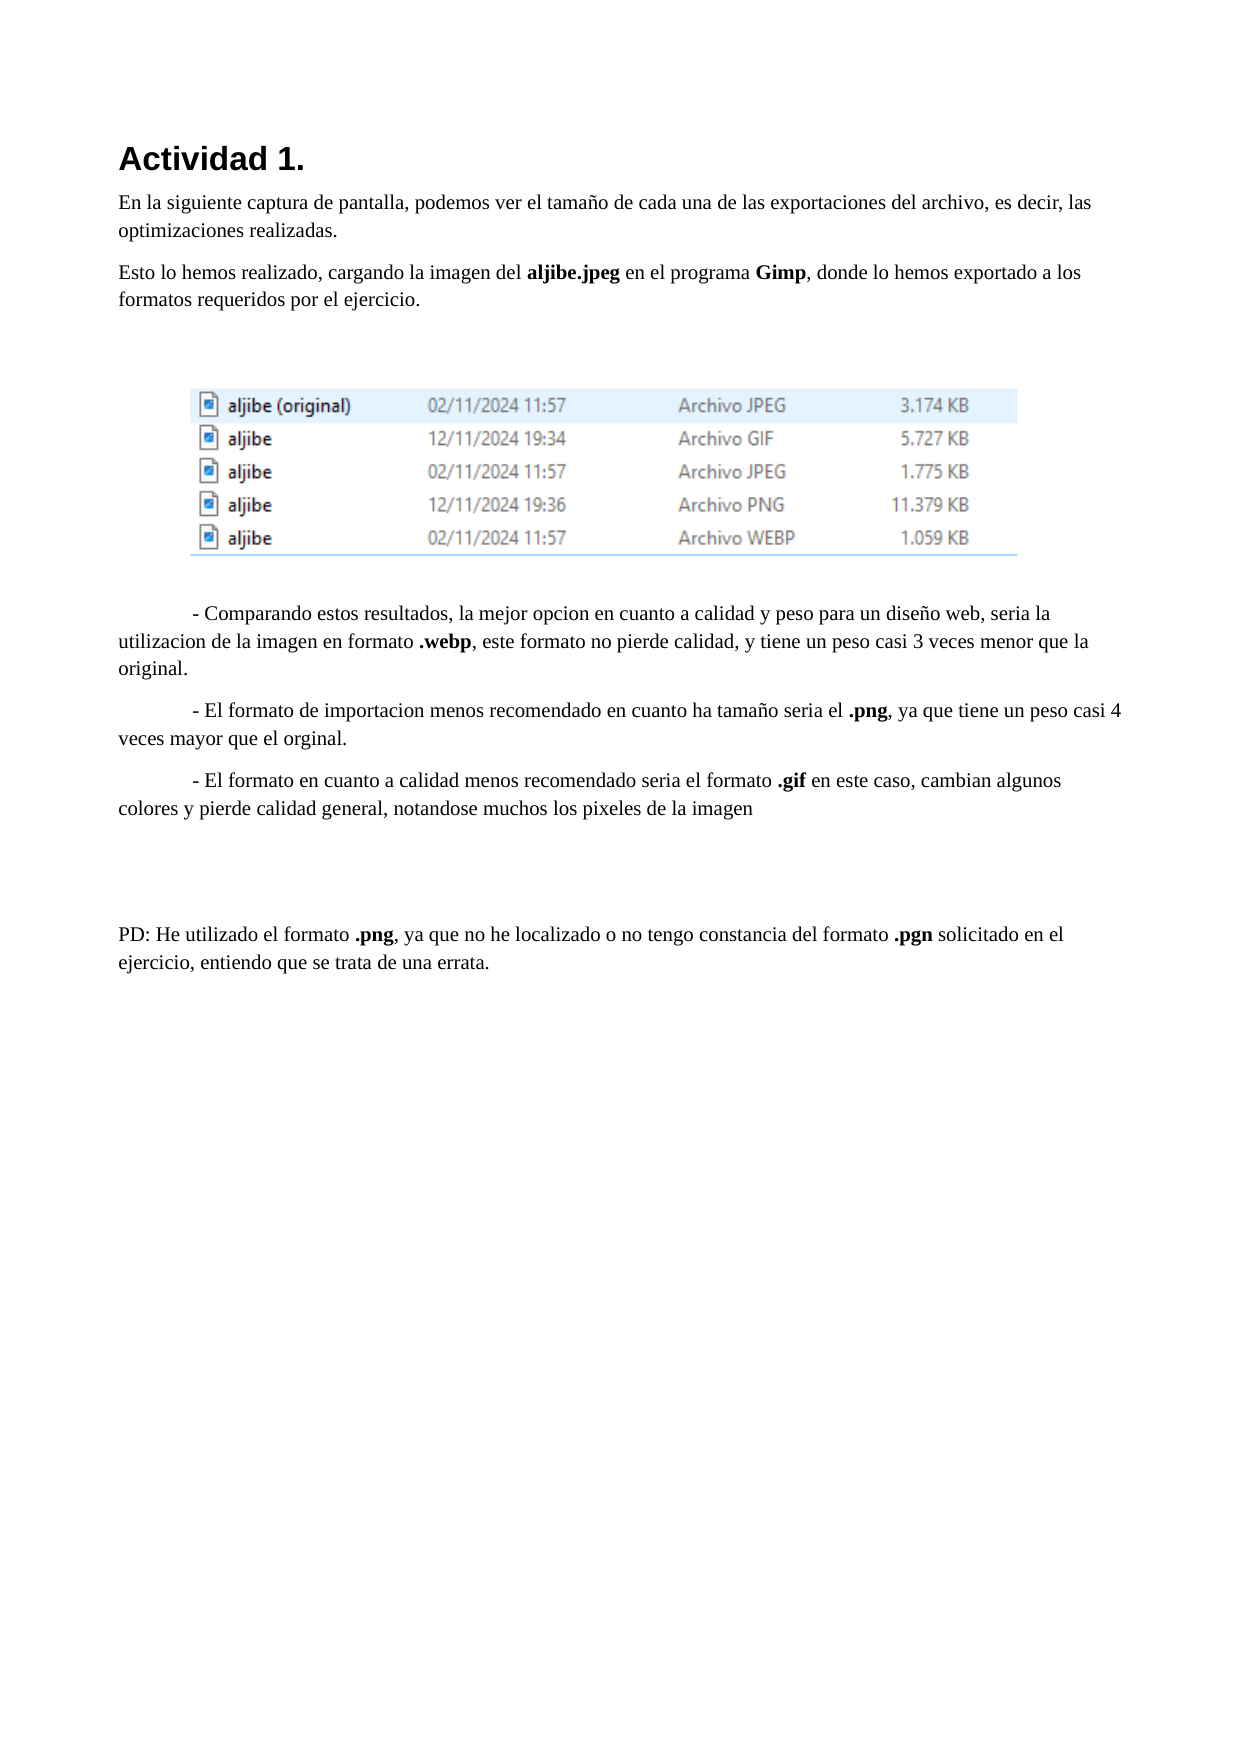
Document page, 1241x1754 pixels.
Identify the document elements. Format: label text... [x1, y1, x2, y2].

text PD: He utilizado el formato .png, ya que no he localizado o no tengo constancia del formato .pgn solicitado en el ejercicio, entiendo que se trata de una errata. [118, 922, 1122, 974]
text - Comparando estos resultados, la mejor opcion en cuanto a calidad y peso para un diseño web, seria la utilizacion de la imagen en formato .webp, este formato no pierde calidad, y tiene un peso casi 3 veces menor que la original. [118, 601, 1122, 680]
text Esto lo hemos realizado, cargando la imagen del aljibe.jpeg en el programa Gimp, donde lo hemos exportado a los formatos requeridos por el ejercicio. [118, 260, 1122, 311]
text - El formato en cuanto a calidad menos recomendado seria el formato .gif en este caso, cambian algunos colores y pierde calidad general, notandose muchos los pixeles de la imagen [118, 768, 1122, 820]
text En la siguiente captura de pantalla, podemos ver el tamaño de cada una de las exportaciones del archivo, es decir, las optimizaciones realizadas. [118, 190, 1122, 242]
subtitle Actividad 1. [118, 139, 1122, 177]
picture [181, 385, 1018, 556]
text - El formato de importacion menos recomendado en cuanto ha tamaño seria el .png, ya que tiene un peso casi 4 veces mayor que el orginal. [118, 698, 1122, 750]
